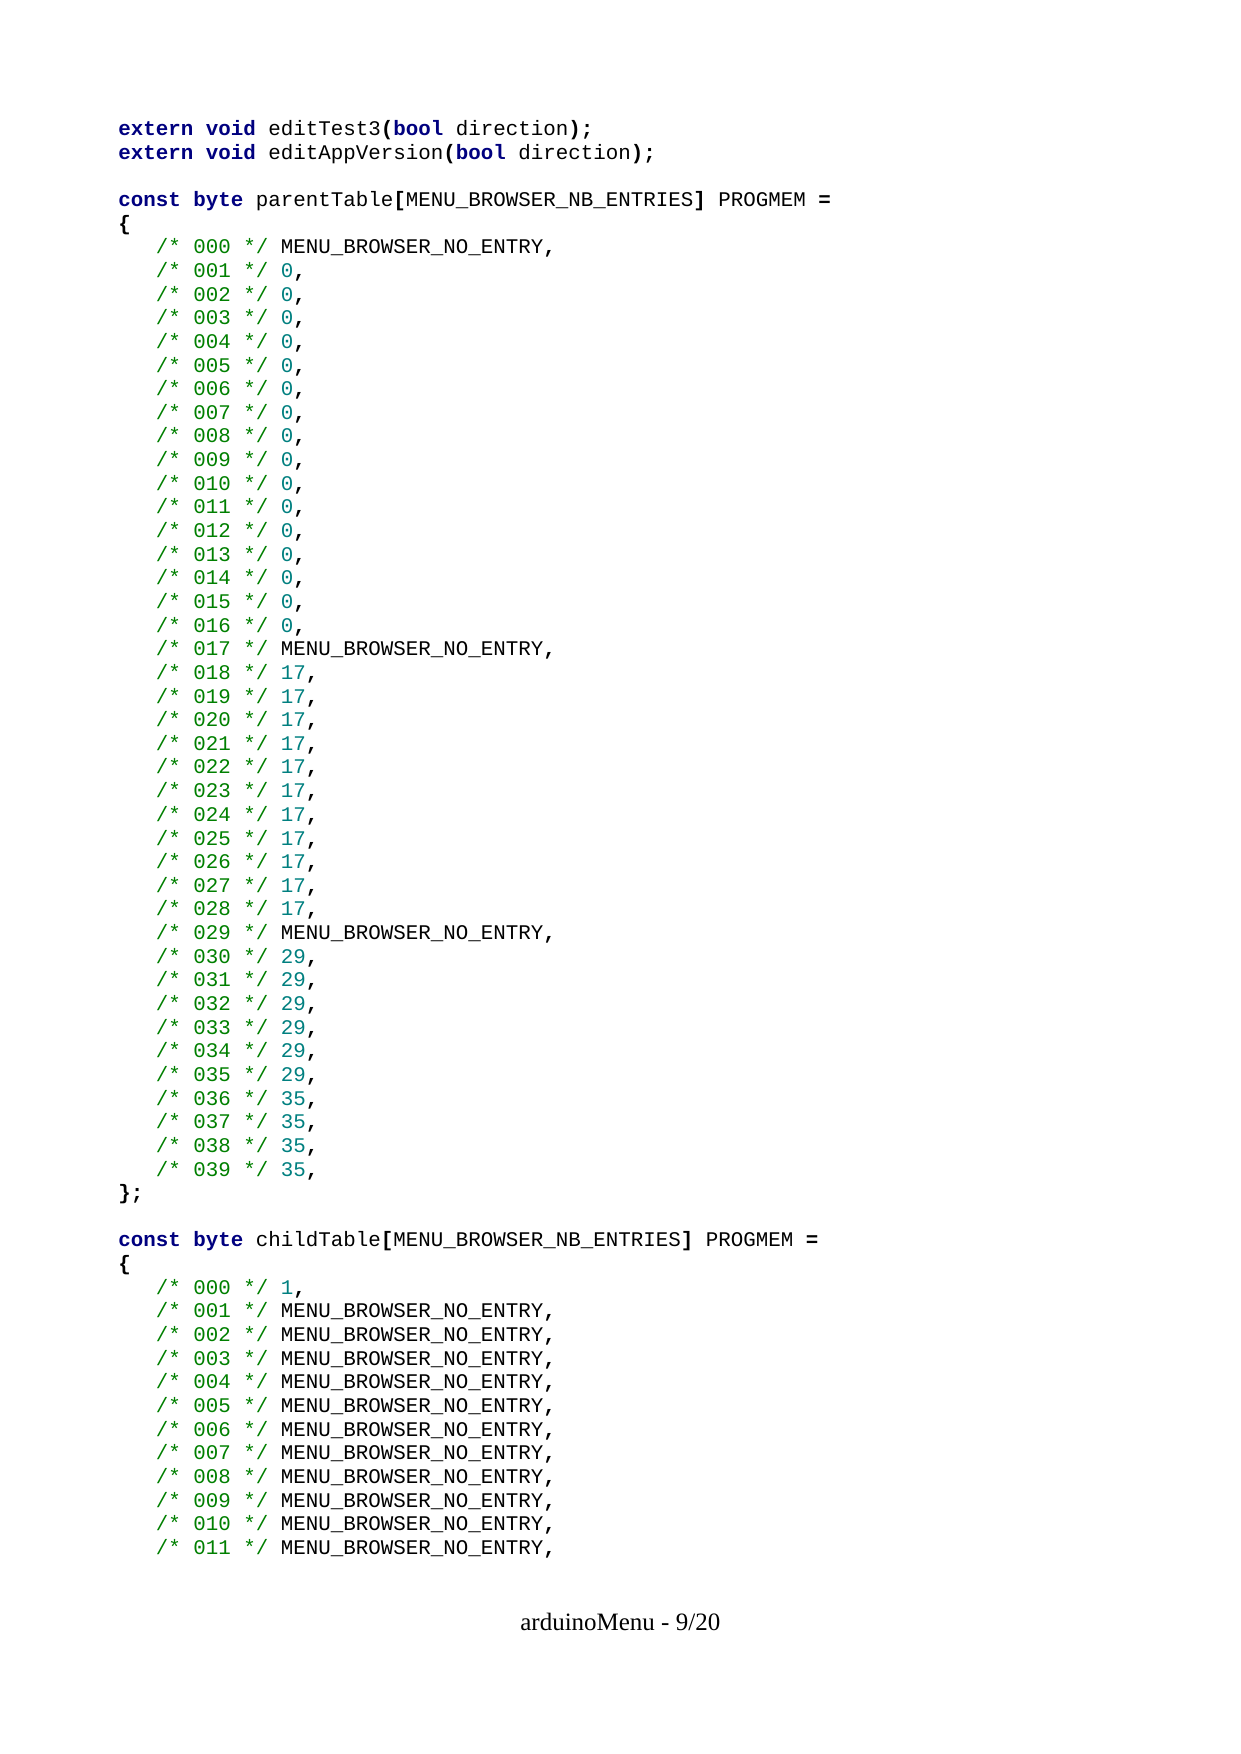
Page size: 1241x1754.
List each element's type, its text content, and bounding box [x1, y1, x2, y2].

text /* 011 */ MENU_BROWSER_NO_ENTRY, [118, 1537, 1122, 1561]
text /* 008 */ 0, [118, 426, 1122, 449]
text /* 022 */ 17, [118, 757, 1122, 780]
text /* 025 */ 17, [118, 827, 1122, 851]
text /* 007 */ MENU_BROWSER_NO_ENTRY, [118, 1442, 1122, 1466]
text /* 014 */ 0, [118, 567, 1122, 591]
text /* 007 */ 0, [118, 402, 1122, 426]
text /* 001 */ 0, [118, 260, 1122, 284]
text extern void editTest3(bool direction); [118, 118, 1122, 142]
text /* 010 */ 0, [118, 473, 1122, 496]
text /* 005 */ 0, [118, 354, 1122, 378]
text /* 032 */ 29, [118, 993, 1122, 1017]
text /* 030 */ 29, [118, 946, 1122, 969]
text /* 026 */ 17, [118, 851, 1122, 875]
text /* 033 */ 29, [118, 1017, 1122, 1040]
text /* 000 */ 1, [118, 1277, 1122, 1300]
text /* 021 */ 17, [118, 733, 1122, 757]
text /* 001 */ MENU_BROWSER_NO_ENTRY, [118, 1300, 1122, 1324]
text /* 004 */ 0, [118, 331, 1122, 354]
text const byte parentTable[MENU_BROWSER_NB_ENTRIES] PROGMEM = [118, 189, 1122, 213]
text /* 002 */ 0, [118, 284, 1122, 307]
text /* 039 */ 35, [118, 1158, 1122, 1182]
text /* 011 */ 0, [118, 496, 1122, 520]
text { [118, 1253, 1122, 1277]
text /* 010 */ MENU_BROWSER_NO_ENTRY, [118, 1513, 1122, 1537]
text /* 015 */ 0, [118, 591, 1122, 615]
text extern void editAppVersion(bool direction); [118, 142, 1122, 165]
text /* 029 */ MENU_BROWSER_NO_ENTRY, [118, 922, 1122, 946]
text /* 038 */ 35, [118, 1135, 1122, 1158]
text /* 017 */ MENU_BROWSER_NO_ENTRY, [118, 638, 1122, 662]
text /* 020 */ 17, [118, 709, 1122, 733]
text /* 012 */ 0, [118, 520, 1122, 544]
text /* 000 */ MENU_BROWSER_NO_ENTRY, [118, 236, 1122, 260]
text /* 035 */ 29, [118, 1064, 1122, 1088]
text /* 019 */ 17, [118, 686, 1122, 709]
text /* 027 */ 17, [118, 875, 1122, 898]
text /* 009 */ 0, [118, 449, 1122, 473]
text /* 036 */ 35, [118, 1088, 1122, 1111]
text /* 037 */ 35, [118, 1111, 1122, 1135]
text /* 016 */ 0, [118, 615, 1122, 638]
text /* 018 */ 17, [118, 662, 1122, 686]
text { [118, 213, 1122, 236]
text /* 006 */ MENU_BROWSER_NO_ENTRY, [118, 1419, 1122, 1442]
text /* 004 */ MENU_BROWSER_NO_ENTRY, [118, 1371, 1122, 1395]
text /* 023 */ 17, [118, 780, 1122, 804]
text /* 013 */ 0, [118, 544, 1122, 567]
text /* 008 */ MENU_BROWSER_NO_ENTRY, [118, 1466, 1122, 1489]
text /* 031 */ 29, [118, 969, 1122, 993]
text /* 003 */ 0, [118, 307, 1122, 331]
text /* 024 */ 17, [118, 804, 1122, 827]
text /* 005 */ MENU_BROWSER_NO_ENTRY, [118, 1395, 1122, 1419]
text /* 028 */ 17, [118, 898, 1122, 922]
text /* 034 */ 29, [118, 1040, 1122, 1064]
text const byte childTable[MENU_BROWSER_NB_ENTRIES] PROGMEM = [118, 1229, 1122, 1253]
text /* 009 */ MENU_BROWSER_NO_ENTRY, [118, 1489, 1122, 1513]
text /* 003 */ MENU_BROWSER_NO_ENTRY, [118, 1348, 1122, 1371]
text }; [118, 1182, 1122, 1206]
text /* 006 */ 0, [118, 378, 1122, 402]
text /* 002 */ MENU_BROWSER_NO_ENTRY, [118, 1324, 1122, 1348]
